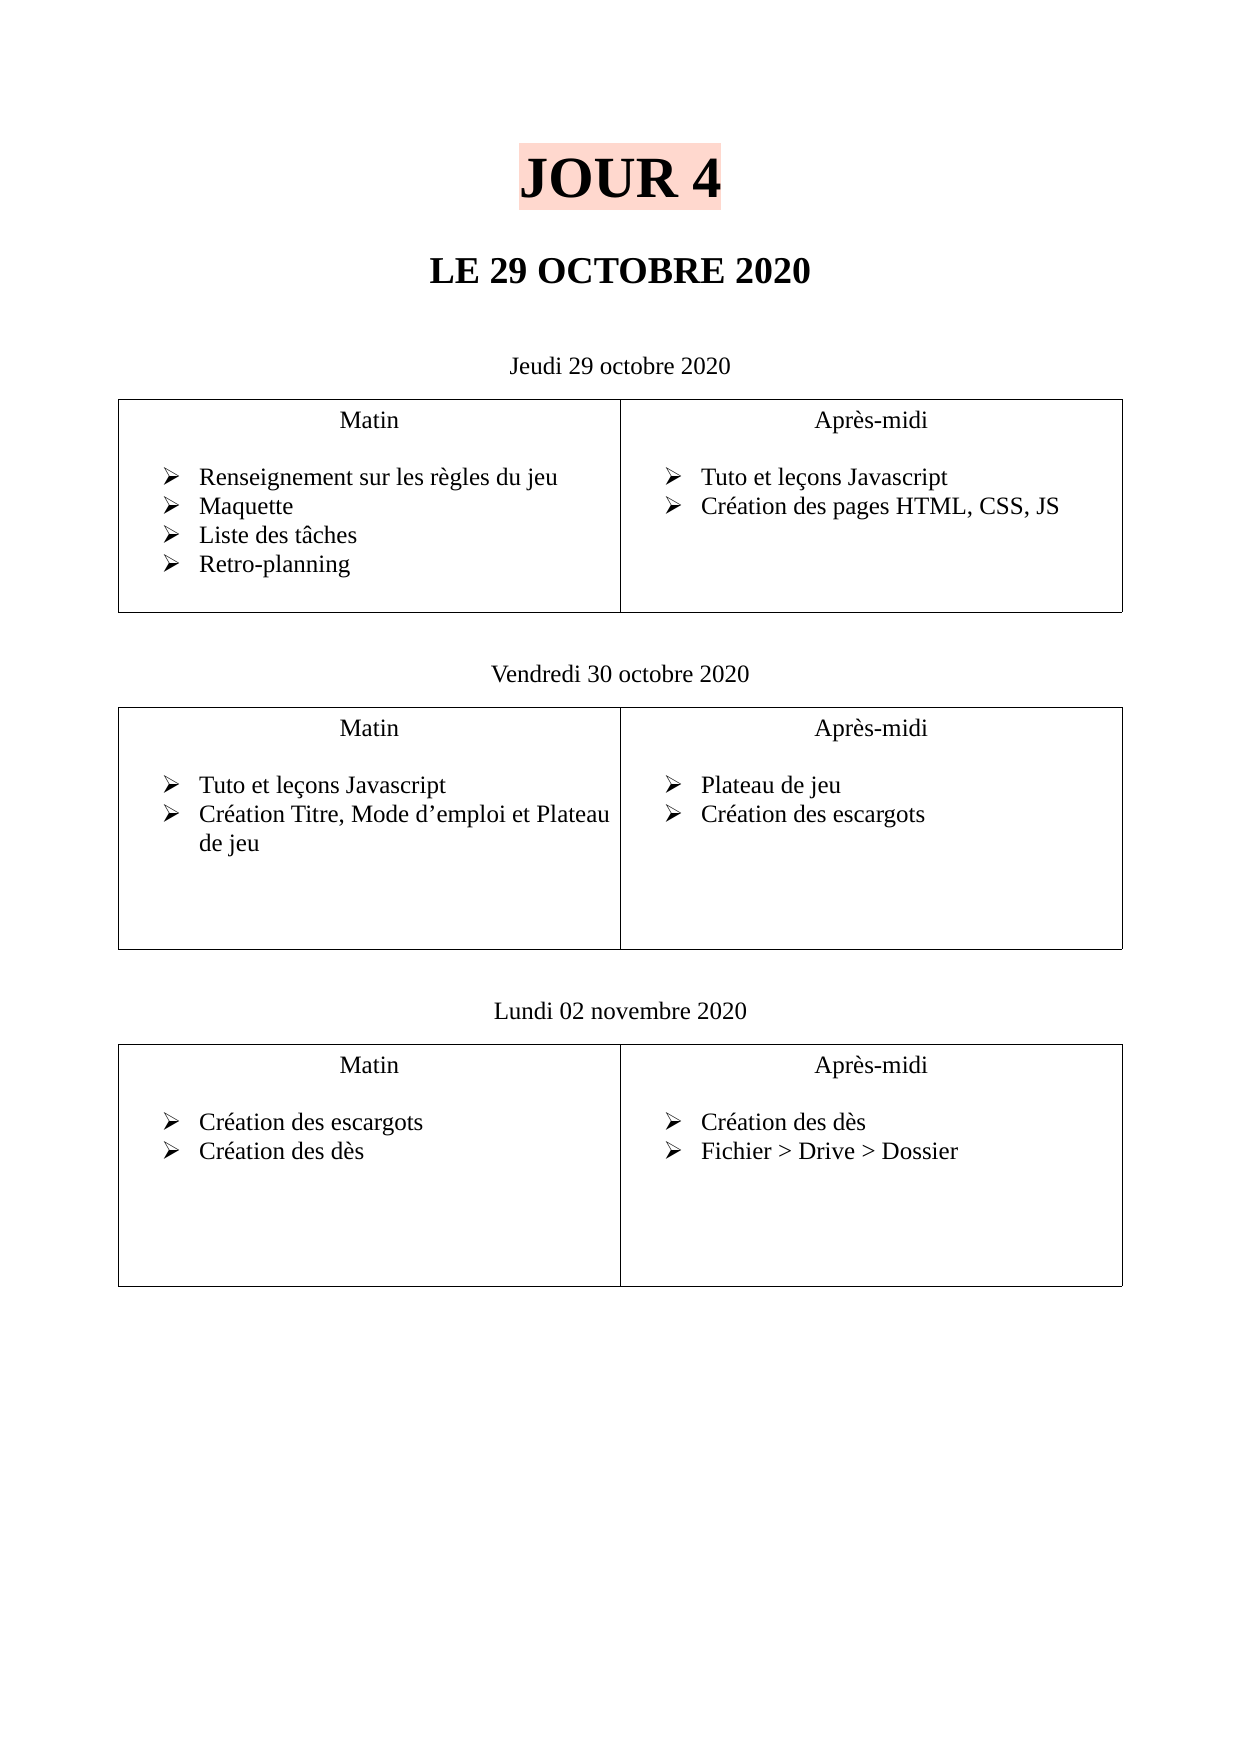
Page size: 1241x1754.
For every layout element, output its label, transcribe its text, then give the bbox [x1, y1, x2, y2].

text Lundi 02 novembre 2020 [118, 996, 1122, 1025]
table_header Matin Renseignement sur les règles du jeu Maquette Liste des tâches Retro-planning [119, 400, 620, 612]
text Vendredi 30 octobre 2020 [118, 659, 1122, 688]
table_header Après-midi Tuto et leçons Javascript Création des pages HTML, CSS, JS [621, 400, 1122, 612]
title JOUR 4 [118, 143, 1122, 210]
table_header Matin Création des escargots Création des dès [119, 1045, 620, 1286]
table_header Après-midi Création des dès Fichier > Drive > Dossier [621, 1045, 1122, 1286]
subtitle LE 29 OCTOBRE 2020 [118, 248, 1122, 291]
table_header Après-midi Plateau de jeu Création des escargots [621, 708, 1122, 949]
table_header Matin Tuto et leçons Javascript Création Titre, Mode d’emploi et Plateau de jeu [119, 708, 620, 949]
text Jeudi 29 octobre 2020 [118, 351, 1122, 380]
